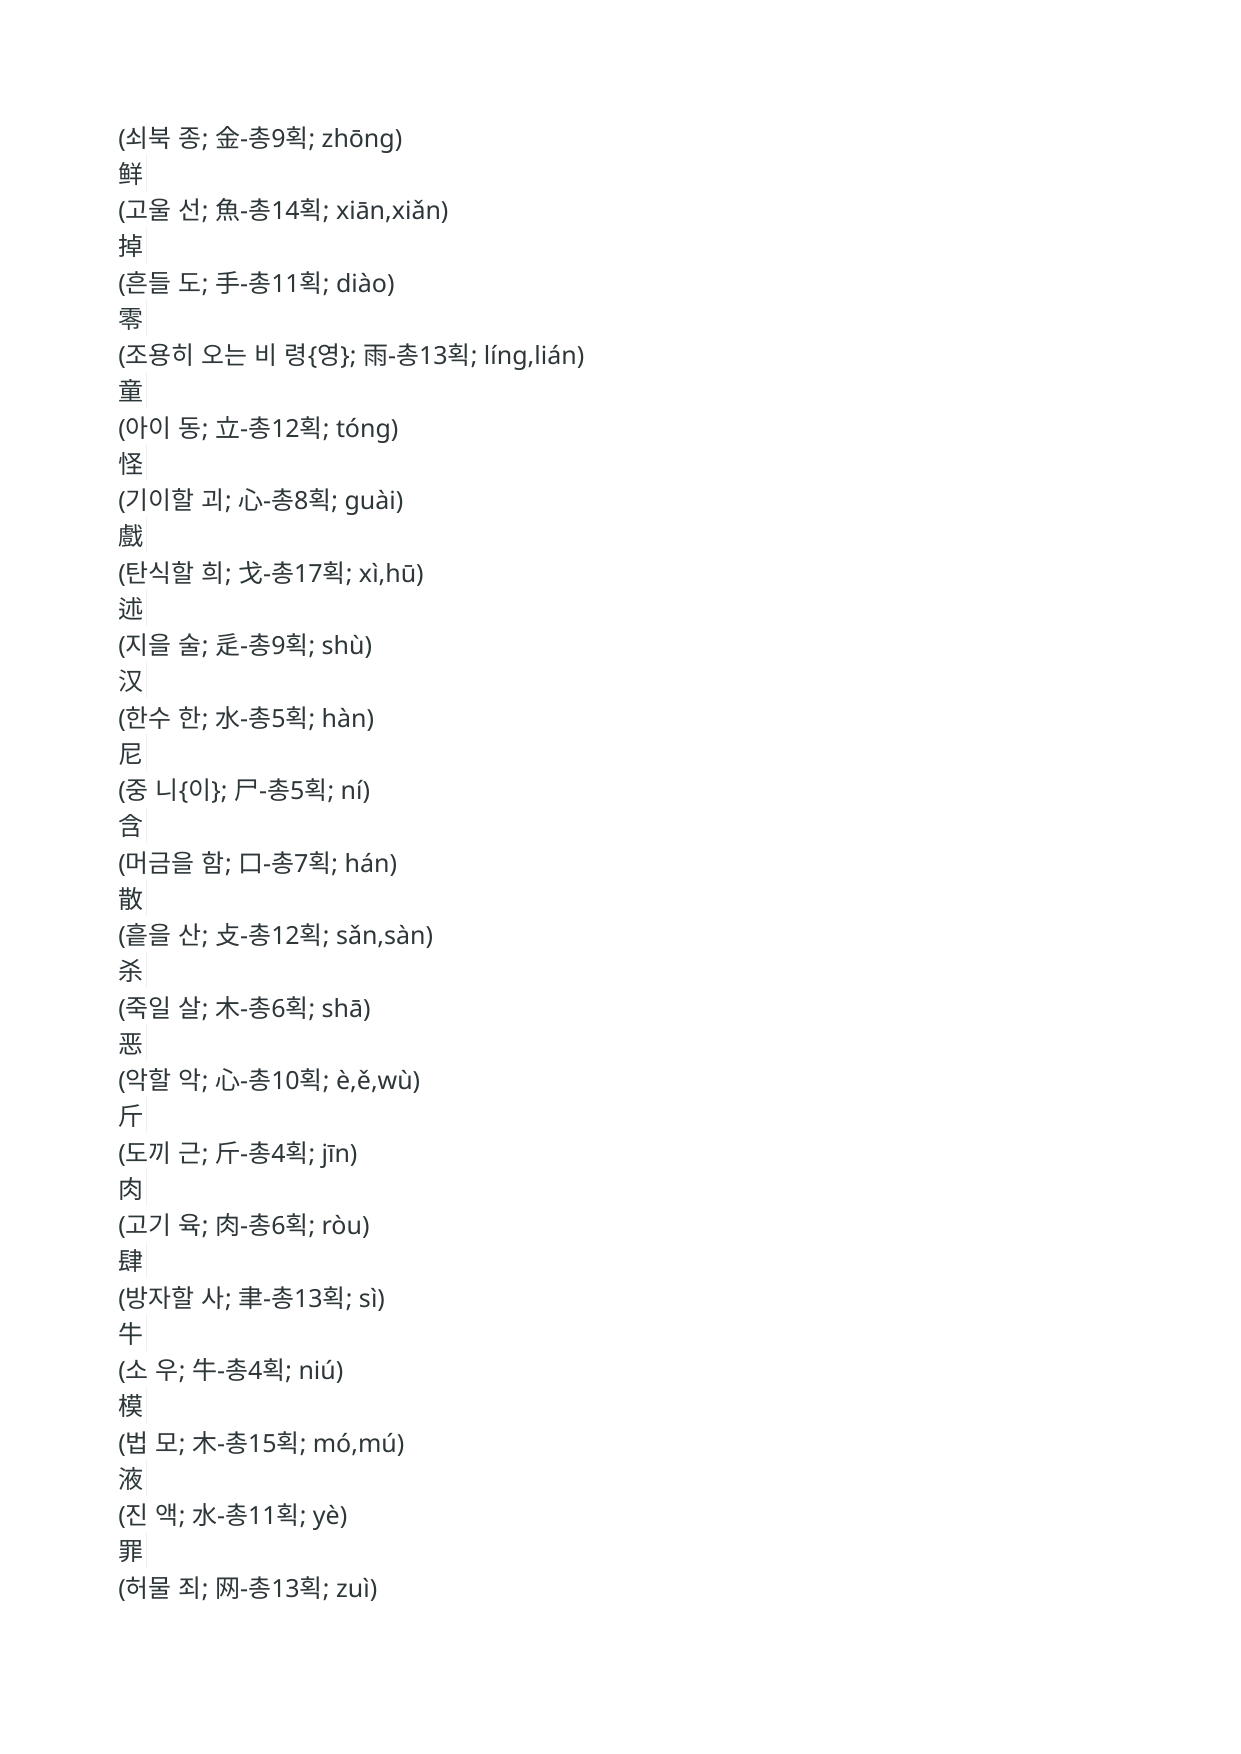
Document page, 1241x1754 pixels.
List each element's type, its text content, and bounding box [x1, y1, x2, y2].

text [147, 1242, 1122, 1278]
text 怪 [118, 444, 146, 481]
text (탄식할 희; ⼽-총17획; xì,hū) [118, 553, 1122, 589]
text 戲 [118, 517, 146, 553]
text (고울 선; ⿂-총14획; xiān,xiǎn) [118, 191, 1122, 227]
text [147, 227, 1122, 263]
text [147, 372, 1122, 408]
text 杀 [118, 952, 146, 988]
text (흩을 산; ⽁-총12획; sǎn,sàn) [118, 916, 1122, 952]
text [147, 1169, 1122, 1206]
text (방자할 사; ⾀-총13획; sì) [118, 1278, 1122, 1314]
text 散 [118, 879, 146, 916]
text [147, 734, 1122, 771]
text (고기 육; ⾁-총6획; ròu) [118, 1206, 1122, 1242]
text 掉 [118, 227, 146, 263]
text [147, 662, 1122, 698]
text [147, 1459, 1122, 1496]
text [147, 1024, 1122, 1061]
text (조용히 오는 비 령{영}; ⾬-총13획; líng,lián) [118, 336, 1122, 372]
text 肉 [118, 1169, 146, 1206]
text (흔들 도; ⼿-총11획; diào) [118, 263, 1122, 299]
text [147, 517, 1122, 553]
text 罪 [118, 1532, 146, 1568]
text 肆 [118, 1242, 146, 1278]
text (죽일 살; ⽊-총6획; shā) [118, 988, 1122, 1024]
text 述 [118, 589, 146, 626]
text [147, 1097, 1122, 1133]
text 含 [118, 807, 146, 843]
text [147, 154, 1122, 191]
text (기이할 괴; ⼼-총8획; guài) [118, 481, 1122, 517]
text (도끼 근; ⽄-총4획; jīn) [118, 1133, 1122, 1169]
text (법 모; ⽊-총15획; mó,mú) [118, 1423, 1122, 1459]
text 零 [118, 299, 146, 336]
text [147, 879, 1122, 916]
text 尼 [118, 734, 146, 771]
text (한수 한; ⽔-총5획; hàn) [118, 698, 1122, 734]
text (아이 동; ⽴-총12획; tóng) [118, 408, 1122, 444]
text 液 [118, 1459, 146, 1496]
text (소 우; ⽜-총4획; niú) [118, 1351, 1122, 1387]
text (머금을 함; ⼝-총7획; hán) [118, 843, 1122, 879]
text [147, 589, 1122, 626]
text (악할 악; ⼼-총10획; è,ě,wù) [118, 1061, 1122, 1097]
text [147, 1314, 1122, 1351]
text [147, 1387, 1122, 1423]
text 模 [118, 1387, 146, 1423]
text 牛 [118, 1314, 146, 1351]
text [147, 952, 1122, 988]
text 恶 [118, 1024, 146, 1061]
text (쇠북 종; ⾦-총9획; zhōng) [118, 118, 1122, 154]
text [147, 299, 1122, 336]
text (진 액; ⽔-총11획; yè) [118, 1496, 1122, 1532]
text 汉 [118, 662, 146, 698]
text [147, 1532, 1122, 1568]
text 斤 [118, 1097, 146, 1133]
text (지을 술; ⾡-총9획; shù) [118, 626, 1122, 662]
text 童 [118, 372, 146, 408]
text 鲜 [118, 154, 146, 191]
text [147, 807, 1122, 843]
text (중 니{이}; ⼫-총5획; ní) [118, 771, 1122, 807]
text (허물 죄; ⽹-총13획; zuì) [118, 1568, 1122, 1604]
text [147, 444, 1122, 481]
